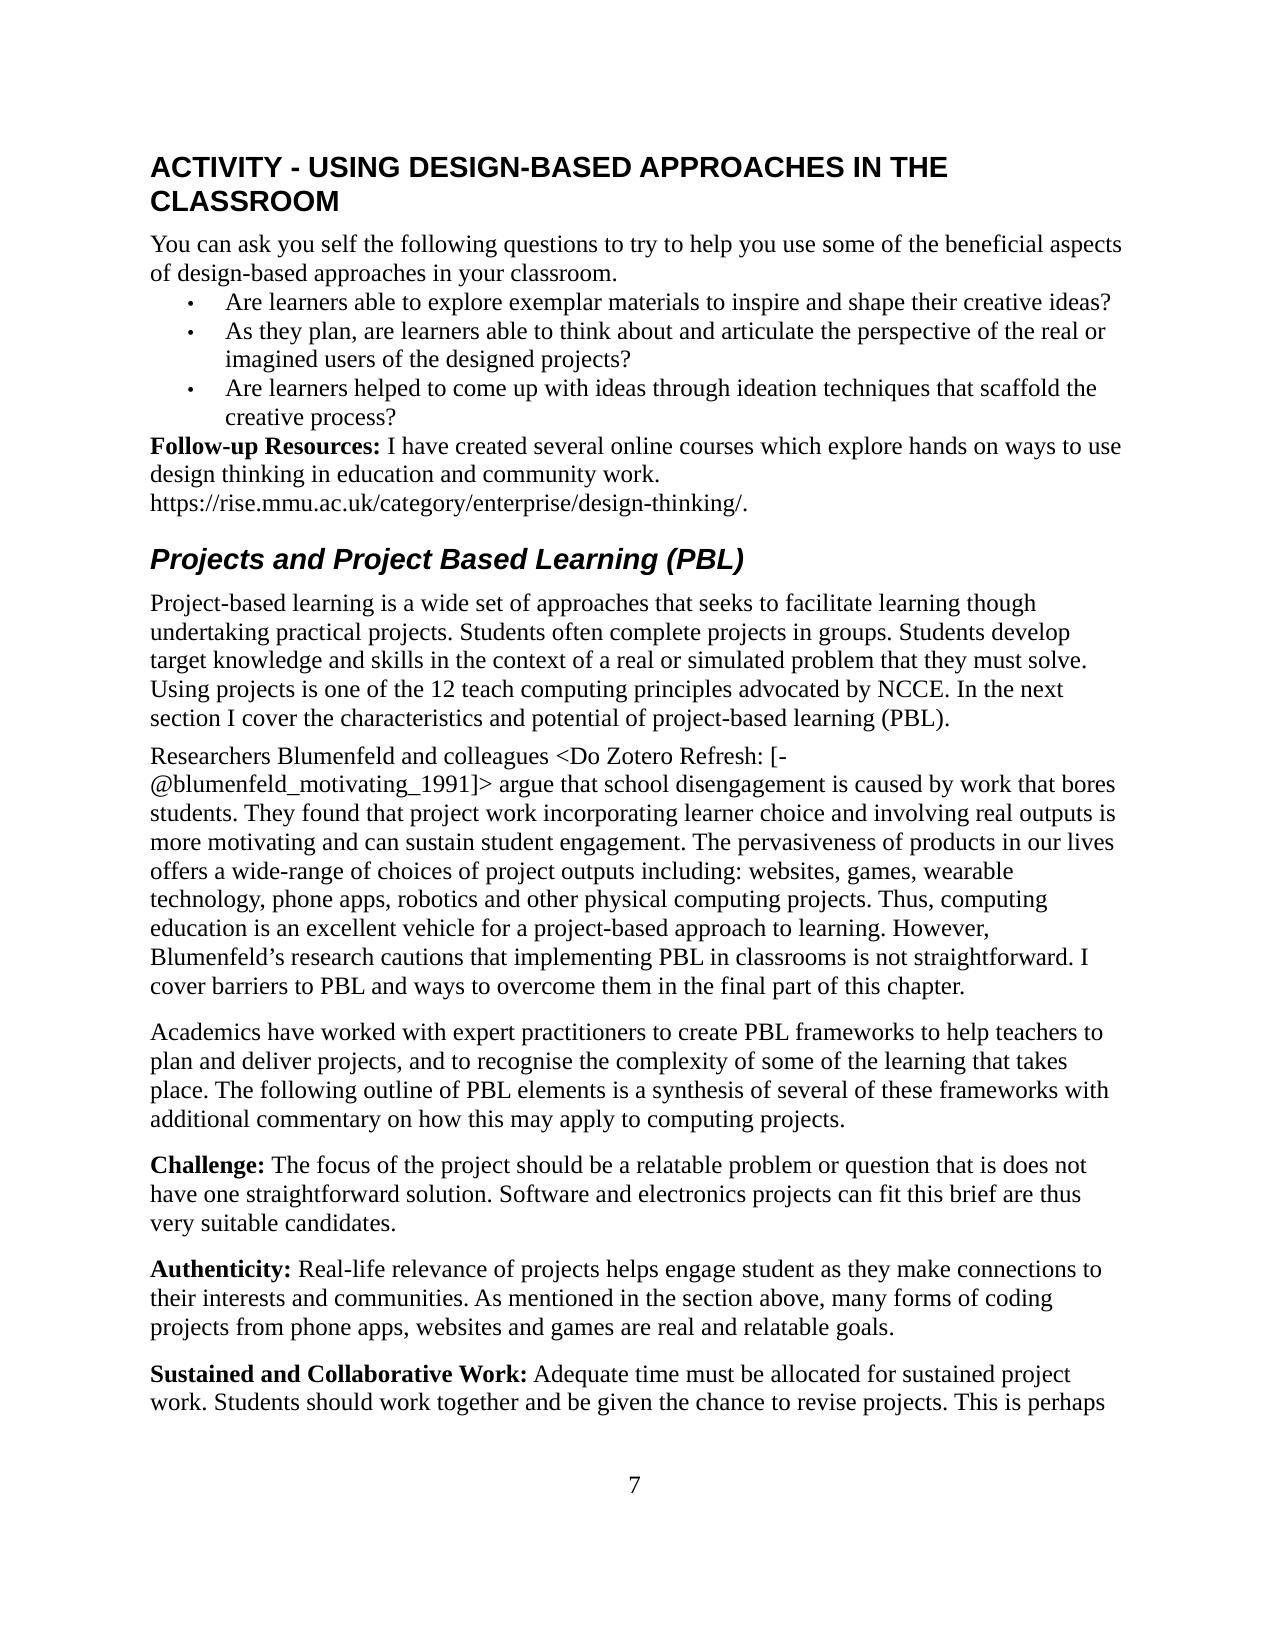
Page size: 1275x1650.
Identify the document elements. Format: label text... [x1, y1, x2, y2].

text You can ask you self the following questions to try to help you use some of the beneficial aspects of design-based approaches in your classroom. [150, 229, 1125, 287]
subtitle Projects and Project Based Learning (PBL) [150, 542, 1125, 576]
list Are learners helped to come up with ideas through ideation techniques that scaffold the creative process? [187, 373, 1125, 431]
text Academics have worked with expert practitioners to create PBL frameworks to help teachers to plan and deliver projects, and to recognise the complexity of some of the learning that takes place. The following outline of PBL elements is a synthesis of several of these frameworks with additional commentary on how this may apply to computing projects. [150, 1017, 1125, 1132]
text Follow-up Resources: I have created several online courses which explore hands on ways to use design thinking in education and community work. https://rise.mmu.ac.uk/category/enterprise/design-thinking/. [150, 431, 1125, 517]
text Researchers Blumenfeld and colleagues <Do Zotero Refresh: [-@blumenfeld_motivating_1991]> argue that school disengagement is caused by work that bores students. They found that project work incorporating learner choice and involving real outputs is more motivating and can sustain student engagement. The pervasiveness of products in our lives offers a wide-range of choices of project outputs including: websites, games, wearable technology, phone apps, robotics and other physical computing projects. Thus, computing education is an excellent vehicle for a project-based approach to learning. However, Blumenfeld’s research cautions that implementing PBL in classrooms is not straightforward. I cover barriers to PBL and ways to overcome them in the final part of this chapter. [150, 741, 1125, 999]
list As they plan, are learners able to think about and articulate the perspective of the real or imagined users of the designed projects? [187, 316, 1125, 373]
text Challenge: The focus of the project should be a relatable problem or question that is does not have one straightforward solution. Software and electronics projects can fit this brief are thus very suitable candidates. [150, 1150, 1125, 1237]
list Are learners able to explore exemplar materials to inspire and shape their creative ideas? [187, 287, 1125, 316]
text Sustained and Collaborative Work: Adequate time must be allocated for sustained project work. Students should work together and be given the chance to revise projects. This is perhaps [150, 1359, 1125, 1416]
text Authenticity: Real-life relevance of projects helps engage student as they make connections to their interests and communities. As mentioned in the section above, many forms of coding projects from phone apps, websites and games are real and relatable goals. [150, 1254, 1125, 1341]
text Project-based learning is a wide set of approaches that seeks to facilitate learning though undertaking practical projects. Students often complete projects in groups. Students develop target knowledge and skills in the context of a real or simulated problem that they must solve. Using projects is one of the 12 teach computing principles advocated by NCCE. In the next section I cover the characteristics and potential of project-based learning (PBL). [150, 588, 1125, 732]
subtitle ACTIVITY - USING DESIGN-BASED APPROACHES IN THE CLASSROOM [150, 150, 1125, 217]
